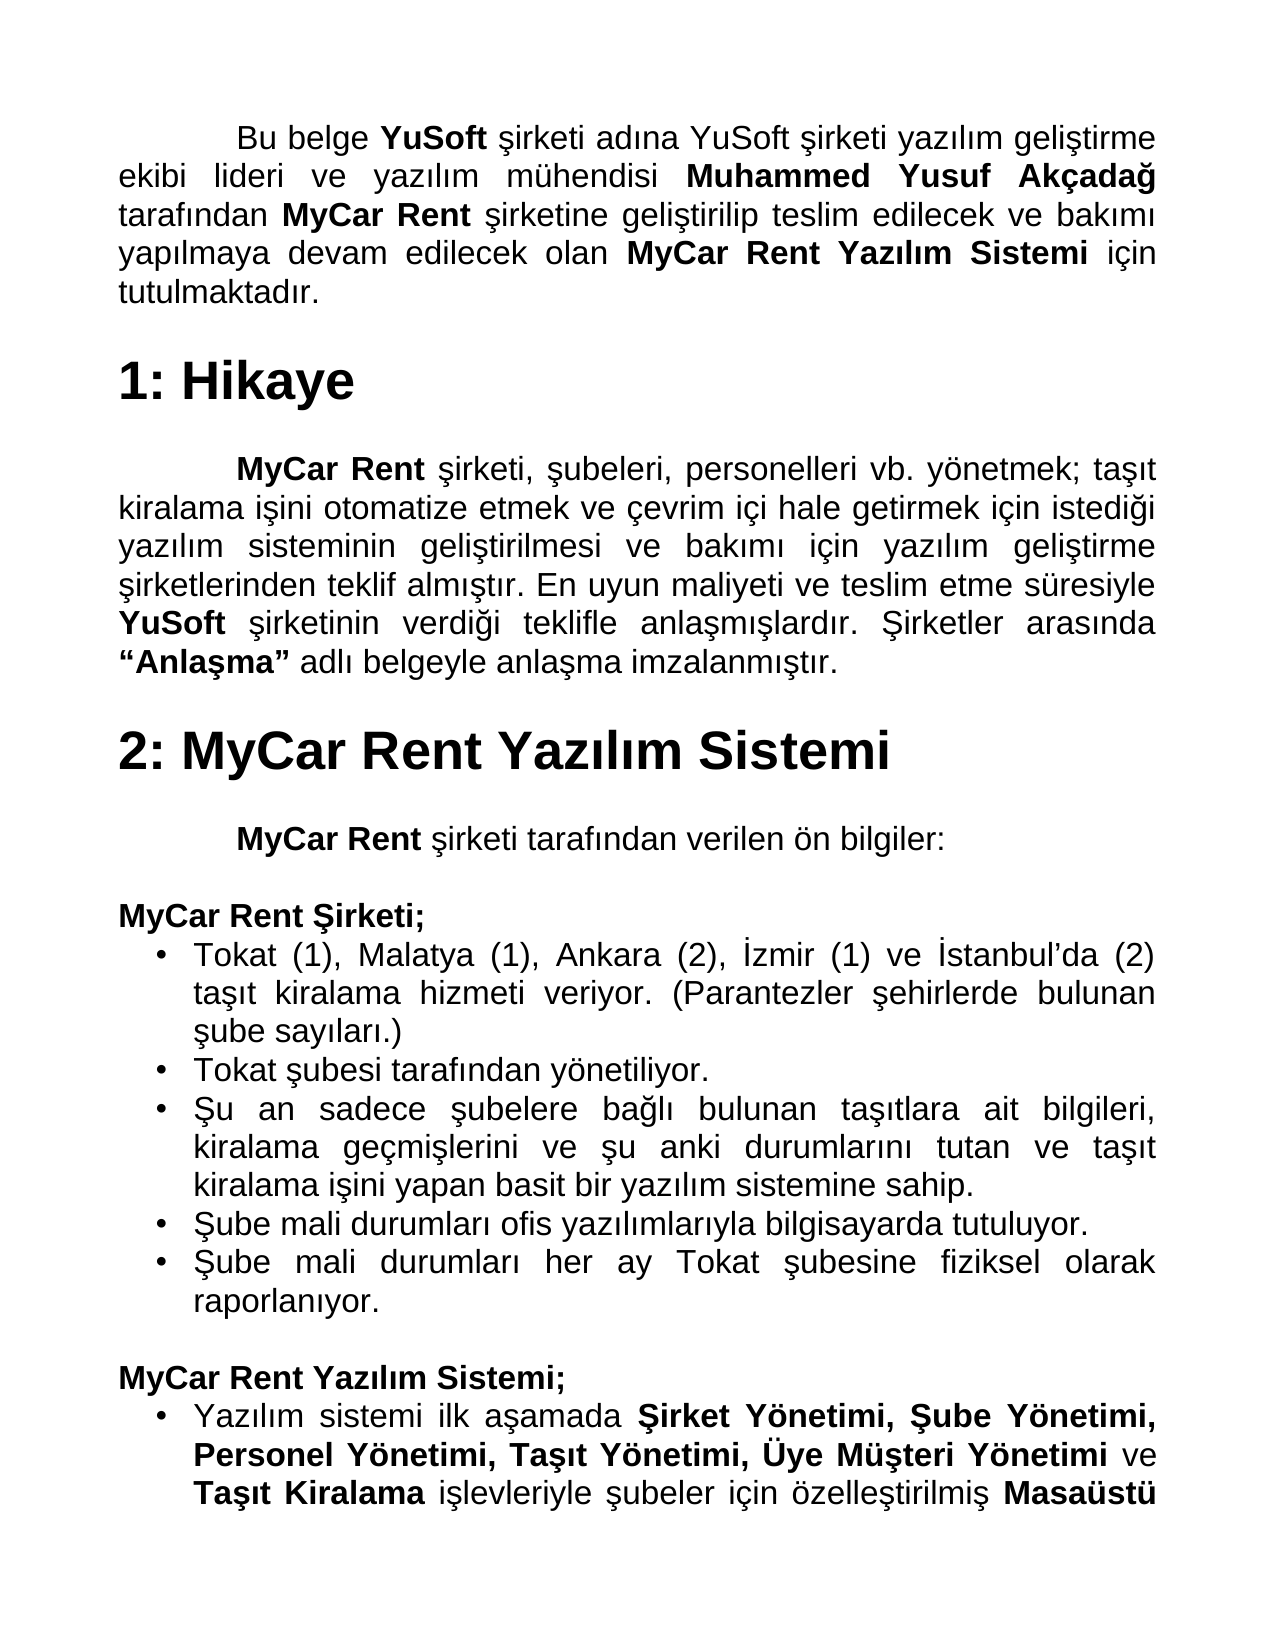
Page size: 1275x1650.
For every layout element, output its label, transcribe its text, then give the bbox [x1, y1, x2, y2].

text MyCar Rent şirketi, şubeleri, personelleri vb. yönetmek; taşıt kiralama işini otomatize etmek ve çevrim içi hale getirmek için istediği yazılım sisteminin geliştirilmesi ve bakımı için yazılım geliştirme şirketlerinden teklif almıştır. En uyun maliyeti ve teslim etme süresiyle YuSoft şirketinin verdiği teklifle anlaşmışlardır. Şirketler arasında “Anlaşma” adlı belgeyle anlaşma imzalanmıştır. [118, 449, 1157, 680]
text 2: MyCar Rent Yazılım Sistemi [118, 718, 1157, 781]
list Tokat (1), Malatya (1), Ankara (2), İzmir (1) ve İstanbul’da (2) taşıt kiralama hizmeti veriyor. (Parantezler şehirlerde bulunan şube sayıları.) [156, 934, 1157, 1050]
list Şu an sadece şubelere bağlı bulunan taşıtlara ait bilgileri, kiralama geçmişlerini ve şu anki durumlarını tutan ve taşıt kiralama işini yapan basit bir yazılım sistemine sahip. [156, 1088, 1157, 1204]
list Şube mali durumları her ay Tokat şubesine fiziksel olarak raporlanıyor. [156, 1242, 1157, 1319]
list Tokat şubesi tarafından yönetiliyor. [156, 1050, 1157, 1088]
text 1: Hikaye [118, 349, 1157, 411]
text Bu belge YuSoft şirketi adına YuSoft şirketi yazılım geliştirme ekibi lideri ve yazılım mühendisi Muhammed Yusuf Akçadağ tarafından MyCar Rent şirketine geliştirilip teslim edilecek ve bakımı yapılmaya devam edilecek olan MyCar Rent Yazılım Sistemi için tutulmaktadır. [118, 118, 1157, 310]
text MyCar Rent Şirketi; [118, 896, 1157, 934]
text MyCar Rent Yazılım Sistemi; [118, 1358, 1157, 1396]
list Yazılım sistemi ilk aşamada Şirket Yönetimi, Şube Yönetimi, Personel Yönetimi, Taşıt Yönetimi, Üye Müşteri Yönetimi ve Taşıt Kiralama işlevleriyle şubeler için özelleştirilmiş Masaüstü [156, 1396, 1157, 1512]
list Şube mali durumları ofis yazılımlarıyla bilgisayarda tutuluyor. [156, 1204, 1157, 1242]
text MyCar Rent şirketi tarafından verilen ön bilgiler: [118, 819, 1157, 858]
